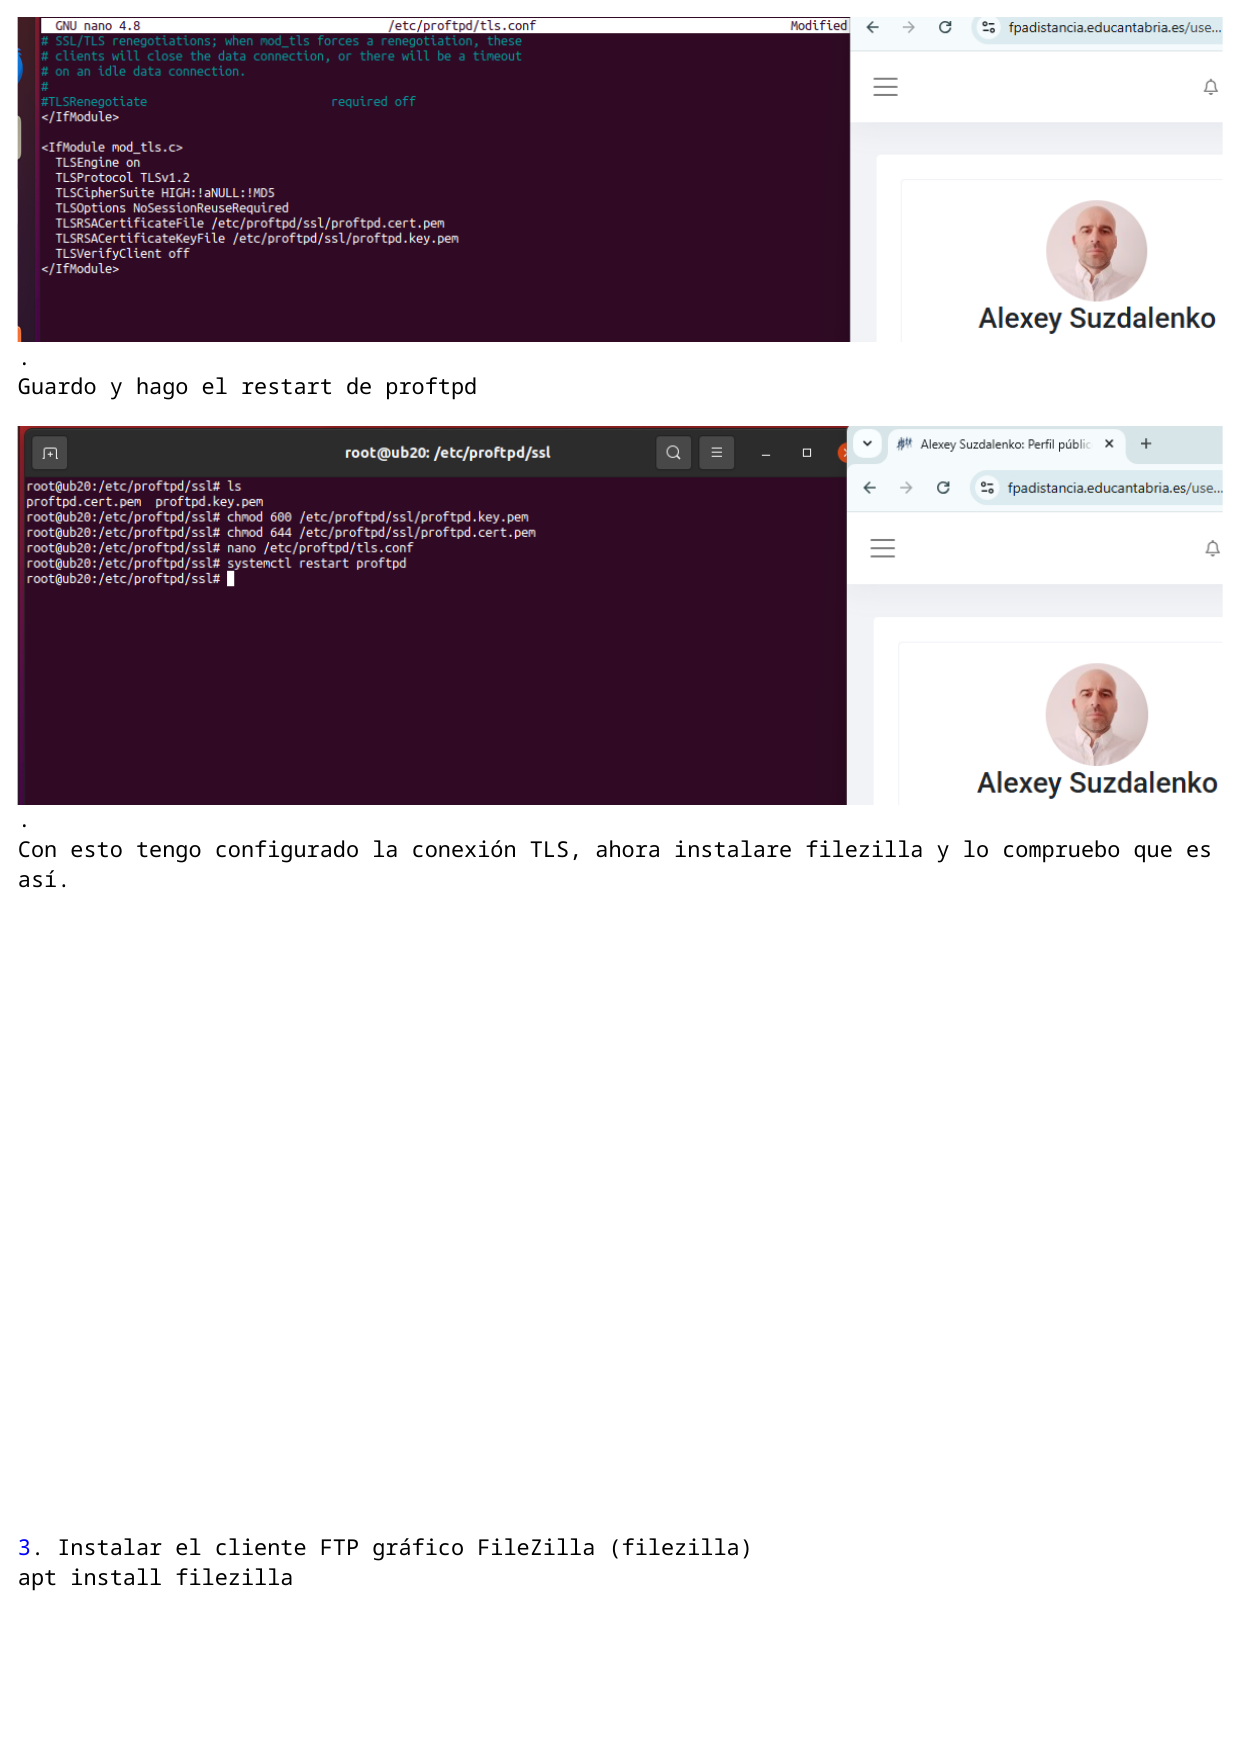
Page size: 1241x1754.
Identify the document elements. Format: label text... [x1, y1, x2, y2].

picture [17, 17, 1223, 342]
text apt install filezilla [18, 1561, 1222, 1591]
text 3. Instalar el cliente FTP gráfico FileZilla (filezilla) [18, 1532, 1222, 1561]
text Guardo y hago el restart de proftpd [18, 371, 1222, 401]
text . [18, 342, 1222, 371]
picture [17, 426, 1223, 805]
text Con esto tengo configurado la conexión TLS, ahora instalare filezilla y lo compruebo que es así. [18, 834, 1222, 894]
text . [18, 805, 1222, 834]
